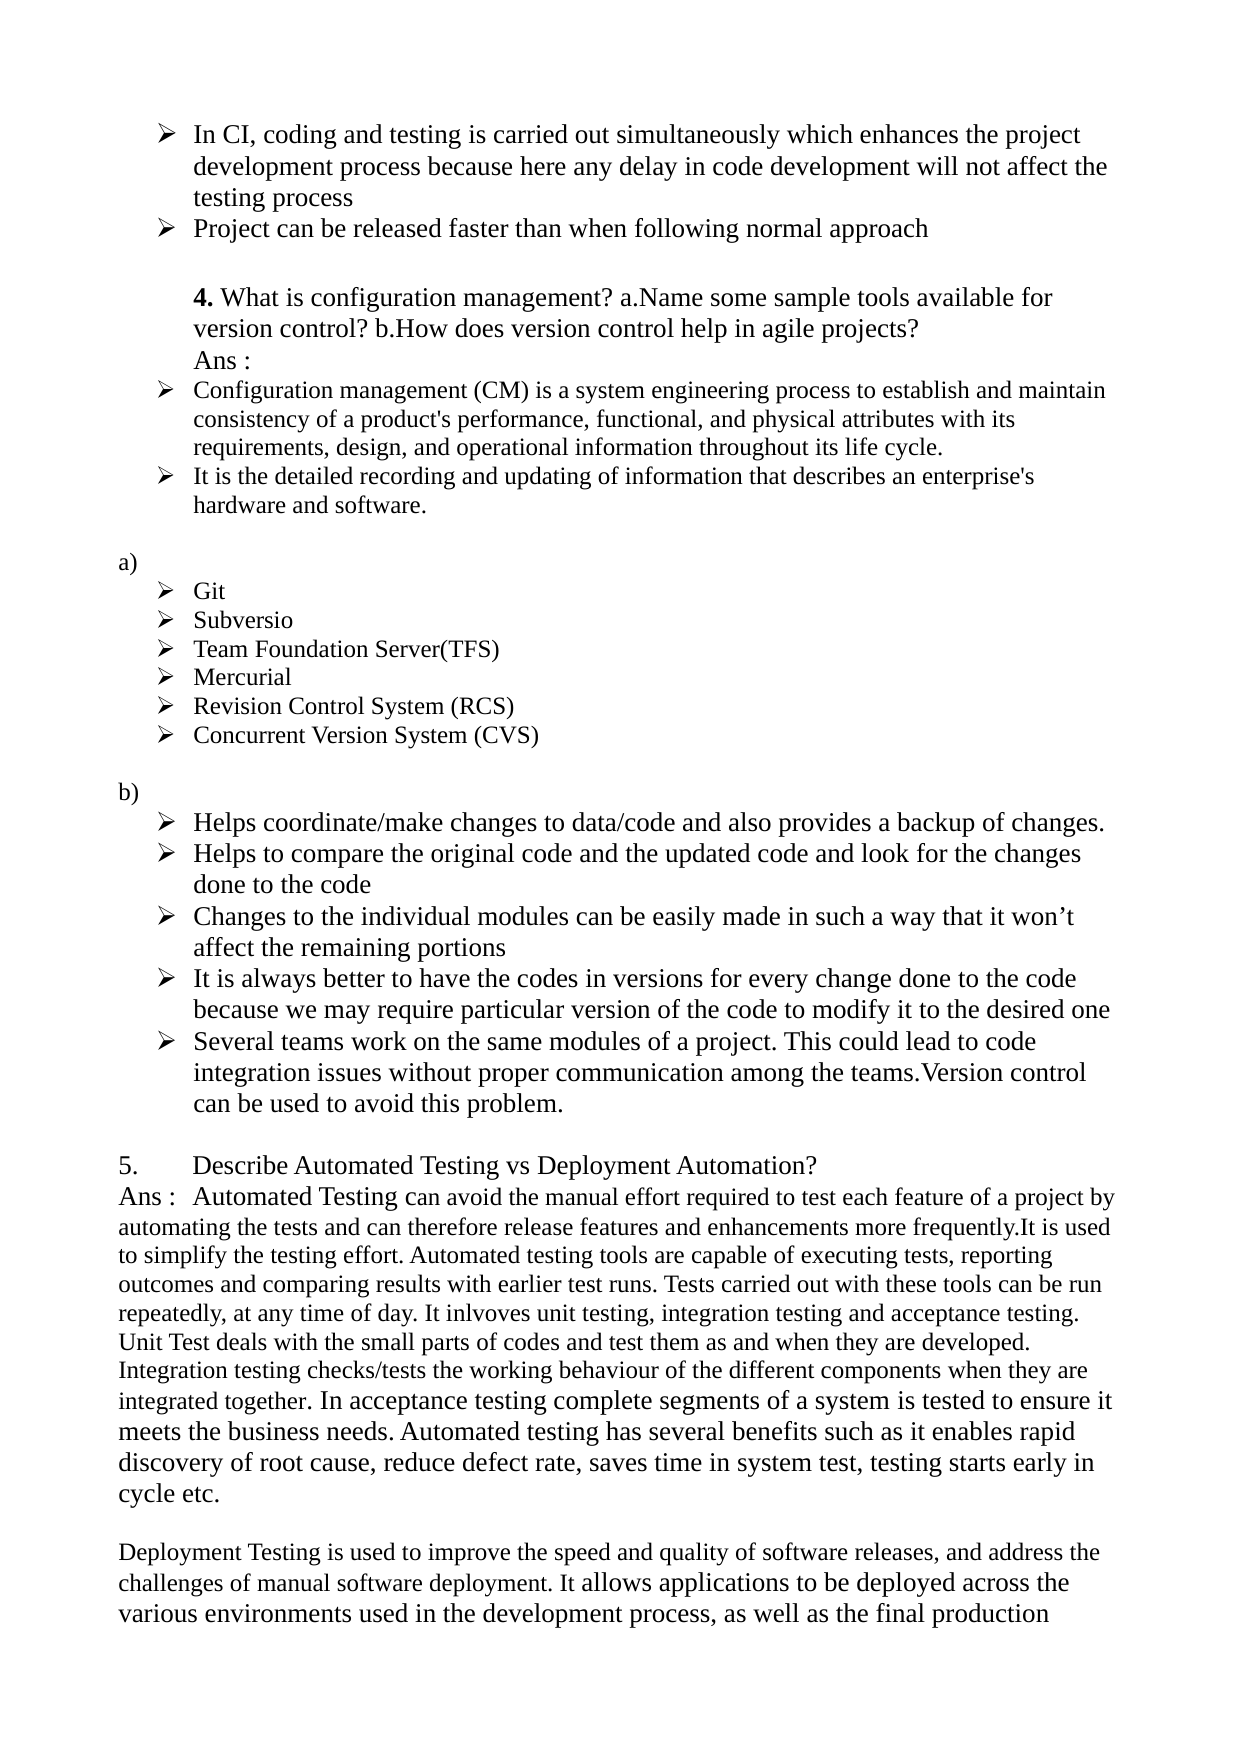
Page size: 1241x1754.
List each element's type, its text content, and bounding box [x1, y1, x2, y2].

list Changes to the individual modules can be easily made in such a way that it won’t affect the remaining portions [156, 900, 1122, 962]
list Team Foundation Server(TFS) [156, 634, 1122, 662]
list It is always better to have the codes in versions for every change done to the code because we may require particular version of the code to modify it to the desired one [156, 962, 1122, 1024]
list Mercurial [156, 662, 1122, 691]
text a) [118, 547, 1122, 576]
list Helps coordinate/make changes to data/code and also provides a backup of changes. [156, 806, 1122, 837]
list Subversio [156, 605, 1122, 634]
list Project can be released faster than when following normal approach [156, 212, 1122, 243]
text 5. Describe Automated Testing vs Deployment Automation? [118, 1149, 1122, 1180]
list Ans : [156, 344, 1122, 375]
list Git [156, 576, 1122, 605]
list It is the detailed recording and updating of information that describes an enterprise's hardware and software. [156, 461, 1122, 519]
list Several teams work on the same modules of a project. This could lead to code integration issues without proper communication among the teams.Version control can be used to avoid this problem. [156, 1024, 1122, 1118]
text Deployment Testing is used to improve the speed and quality of software releases, and address the challenges of manual software deployment. It allows applications to be deployed across the various environments used in the development process, as well as the final production [118, 1537, 1122, 1628]
text Ans : Automated Testing can avoid the manual effort required to test each feature of a project by automating the tests and can therefore release features and enhancements more frequently.It is used to simplify the testing effort. Automated testing tools are capable of executing tests, reporting outcomes and comparing results with earlier test runs. Tests carried out with these tools can be run repeatedly, at any time of day. It inlvoves unit testing, integration testing and acceptance testing. Unit Test deals with the small parts of codes and test them as and when they are developed. Integration testing checks/tests the working behaviour of the different components when they are integrated together. In acceptance testing complete segments of a system is tested to ensure it meets the business needs. Automated testing has several benefits such as it enables rapid discovery of root cause, reduce defect rate, saves time in system test, testing starts early in cycle etc. [118, 1180, 1122, 1509]
list Configuration management (CM) is a system engineering process to establish and maintain consistency of a product's performance, functional, and physical attributes with its requirements, design, and operational information throughout its life cycle. [156, 375, 1122, 461]
list Helps to compare the original code and the updated code and look for the changes done to the code [156, 837, 1122, 900]
list Revision Control System (RCS) [156, 691, 1122, 720]
text b) [118, 777, 1122, 806]
list In CI, coding and testing is carried out simultaneously which enhances the project development process because here any delay in code development will not affect the testing process [156, 118, 1122, 212]
list Concurrent Version System (CVS) [156, 720, 1122, 749]
list 4. What is configuration management? a.Name some sample tools available for version control? b.How does version control help in agile projects? [156, 281, 1122, 344]
